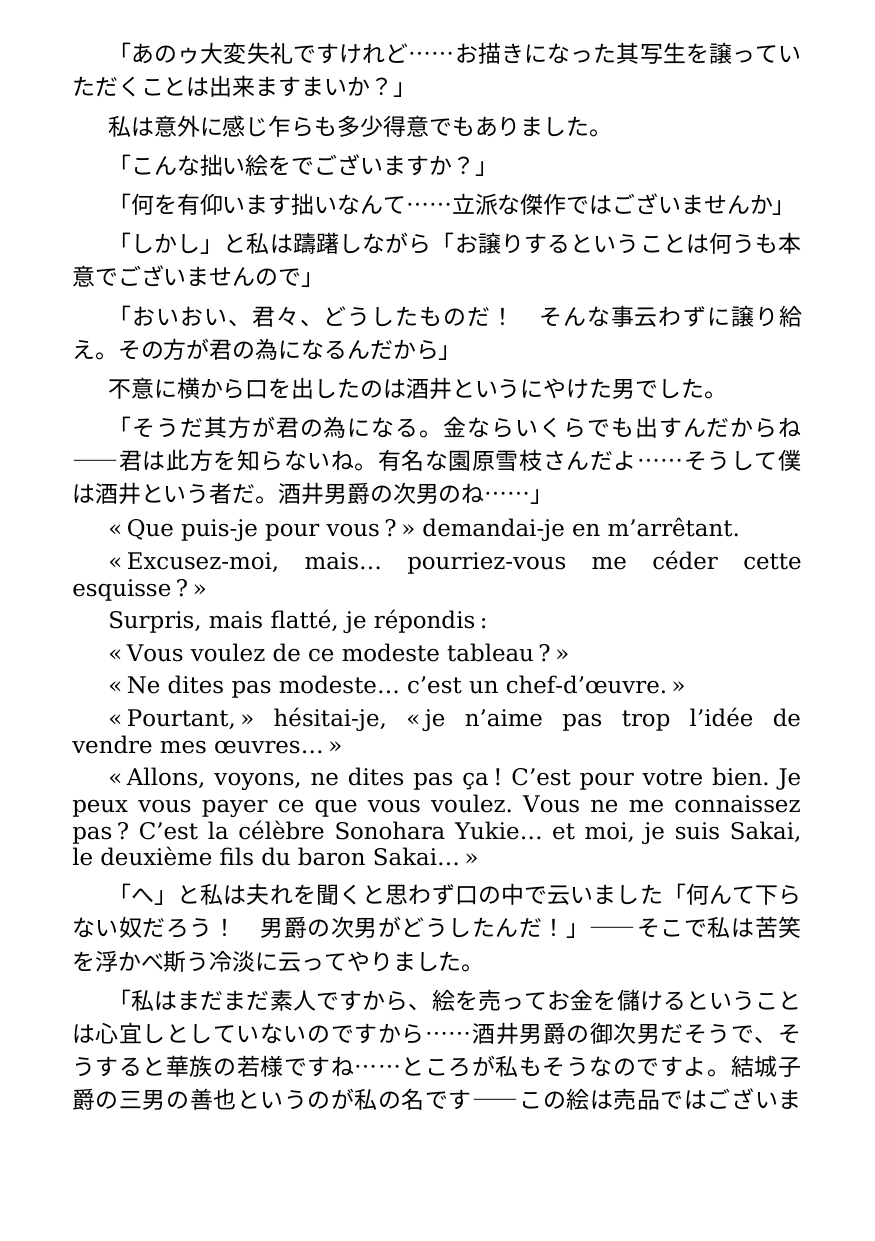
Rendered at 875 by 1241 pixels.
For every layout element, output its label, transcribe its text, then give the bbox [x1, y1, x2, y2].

text 「何を有仰います拙いなんて……立派な傑作ではございませんか」 [72, 187, 802, 220]
text 「おいおい、君々、どうしたものだ！ そんな事云わずに譲り給え。その方が君の為になるんだから」 [72, 298, 802, 365]
text 私は意外に感じ乍らも多少得意でもありました。 [72, 108, 802, 142]
text « Que puis-je pour vous ? » demandai-je en m’arrêtant. [72, 516, 802, 542]
text « Excusez-moi, mais… pourriez-vous me céder cette esquisse ? » [72, 548, 802, 601]
text 不意に横から口を出したのは酒井というにやけた男でした。 [72, 371, 802, 404]
text 「しかし」と私は躊躇しながら「お譲りするということは何うも本意でございませんので」 [72, 226, 802, 292]
text 「あのゥ大変失礼ですけれど……お描きになった其写生を譲っていただくことは出来ますまいか？」 [72, 36, 802, 102]
text 「こんな拙い絵をでございますか？」 [72, 148, 802, 181]
text « Ne dites pas modeste… c’est un chef-d’œuvre. » [72, 673, 802, 699]
text « Vous voulez de ce modeste tableau ? » [72, 640, 802, 667]
text 「へ」と私は夫れを聞くと思わず口の中で云いました「何んて下らない奴だろう！ 男爵の次男がどうしたんだ！」――そこで私は苦笑を浮かべ斯う冷淡に云ってやりました。 [72, 877, 802, 977]
text 「そうだ其方が君の為になる。金ならいくらでも出すんだからね――君は此方を知らないね。有名な園原雪枝さんだよ……そうして僕は酒井という者だ。酒井男爵の次男のね……」 [72, 410, 802, 509]
text 「私はまだまだ素人ですから、絵を売ってお金を儲けるということは心宜しとしていないのですから……酒井男爵の御次男だそうで、そうすると華族の若様ですね……ところが私もそうなのですよ。結城子爵の三男の善也というのが私の名です――この絵は売品ではございま [72, 983, 802, 1116]
text « Allons, voyons, ne dites pas ça ! C’est pour votre bien. Je peux vous payer ce que vous voulez. Vous ne me connaissez pas ? C’est la célèbre Sonohara Yukie… et moi, je suis Sakai, le deuxième fils du baron Sakai… » [72, 764, 802, 871]
text Surpris, mais flatté, je répondis : [72, 607, 802, 634]
text « Pourtant, » hésitai-je, « je n’aime pas trop l’idée de vendre mes œuvres… » [72, 705, 802, 758]
